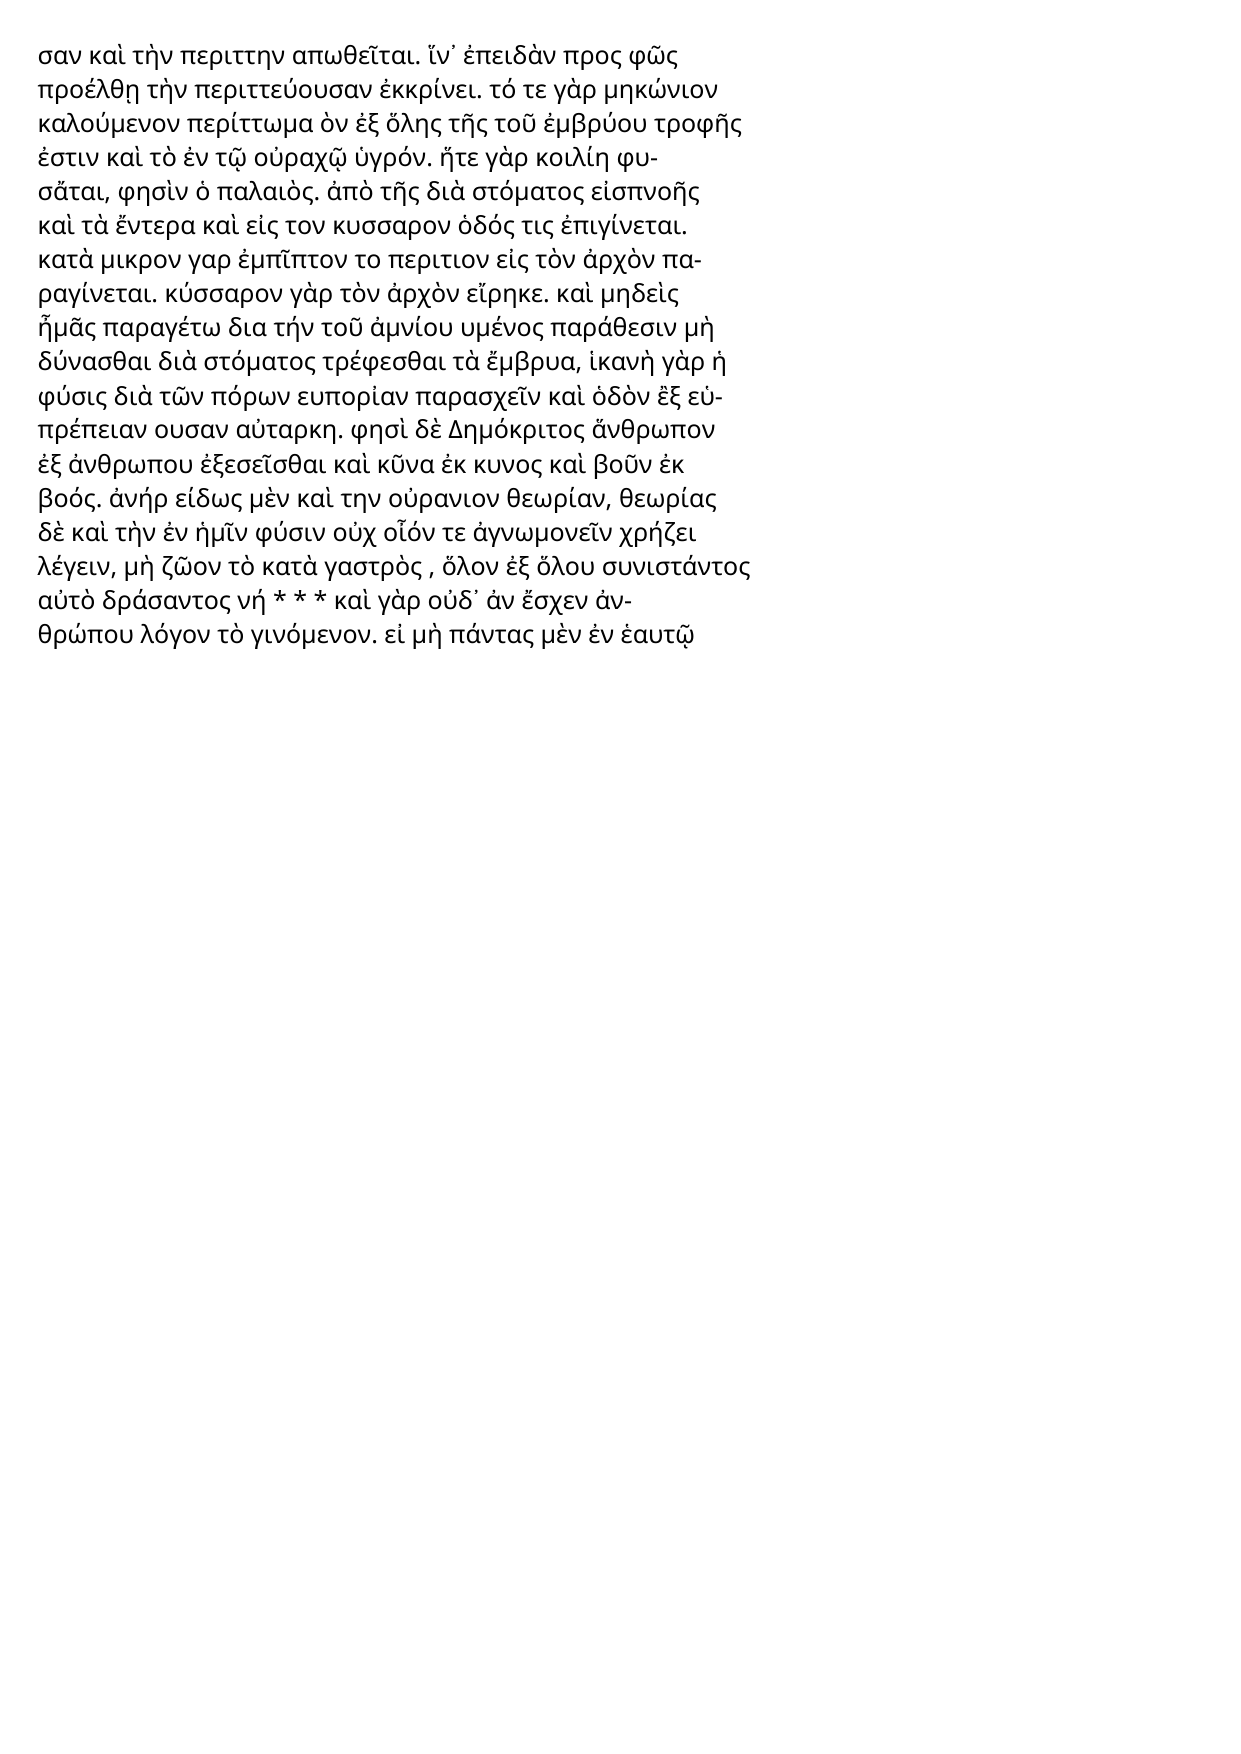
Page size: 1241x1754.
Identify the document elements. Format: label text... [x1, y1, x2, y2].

text σαν καὶ τὴν περιττην απωθεῖται. ἵν᾽ ἐπειδὰν προς φῶς προέλθῃ τὴν περιττεύουσαν ἐκκρίνει. τό τε γὰρ μηκώνιον καλούμενον περίττωμα ὸν ἐξ ὅλης τῆς τοῦ ἐμβρύου τροφῆς ἐστιν καὶ τὸ ἐν τῷ οὐραχῷ ὑγρόν. ἥτε γὰρ κοιλίη φυ- σἄται, φησὶν ὁ παλαιὸς. ἀπὸ τῆς διὰ στόματος εἰσπνοῆς καὶ τὰ ἔντερα καὶ εἰς τον κυσσαρον ὁδός τις ἐπιγίνεται. κατὰ μικρον γαρ ἐμπῖπτον το περιτιον εἰς τὸν ἀρχὸν πα- ραγίνεται. κύσσαρον γὰρ τὸν ἀρχὸν εἴρηκε. καὶ μηδεὶς ἦμᾶς παραγέτω δια τήν τοῦ ἀμνίου υμένος παράθεσιν μὴ δύνασθαι διὰ στόματος τρέφεσθαι τὰ ἔμβρυα, ἱκανὴ γὰρ ἡ φύσις διὰ τῶν πόρων ευπορἰαν παρασχεῖν καὶ ὁδὸν ἒξ εὑ- πρέπειαν ουσαν αὐταρκη. φησὶ δὲ Δημόκριτος ἅνθρωπον ἐξ ἀνθρωπου ἐξεσεῖσθαι καὶ κῦνα ἐκ κυνος καὶ βοῦν ἐκ βοός. ἀνήρ είδως μὲν καὶ την οὐρανιον θεωρίαν, θεωρίας δὲ καὶ τὴν ἐν ἡμῖν φύσιν οὐχ οἶόν τε ἀγνωμονεῖν χρήζει λέγειν, μὴ ζῶον τὸ κατὰ γαστρὸς , ὅλον ἐξ ὅλου συνιστάντος αὐτὸ δράσαντος νή * * * καὶ γὰρ οὐδ᾽ ἀν ἔσχεν ἀν- θρώπου λόγον τὸ γινόμενον. εἰ μὴ πάντας μὲν ἐν ἑαυτῷ [37, 37, 1203, 651]
